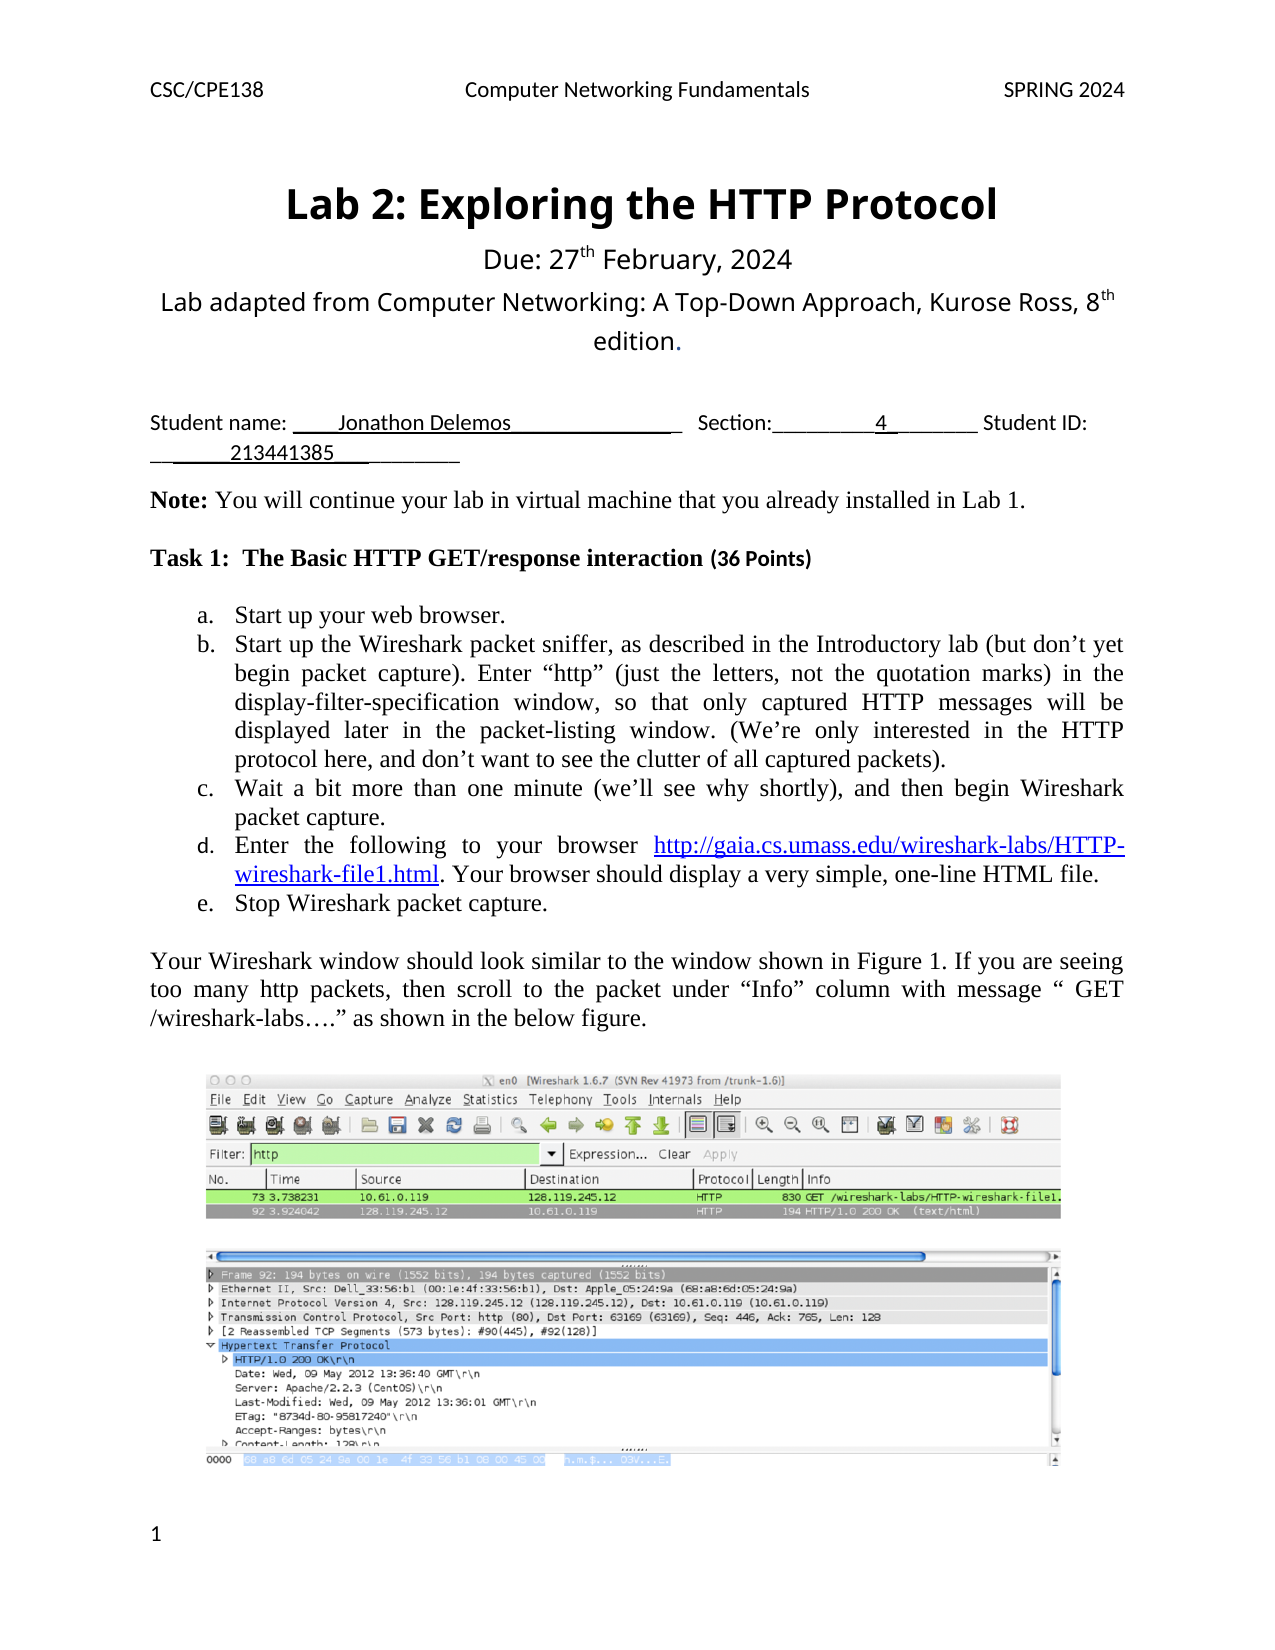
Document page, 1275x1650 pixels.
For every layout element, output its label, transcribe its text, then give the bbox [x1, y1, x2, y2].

text Note: You will continue your lab in virtual machine that you already installed in Lab 1. [150, 485, 1125, 514]
list Enter the following to your browser http://gaia.cs.umass.edu/wireshark-labs/HTTP-wireshark-file1.html. Your browser should display a very simple, one-line HTML file. [197, 830, 1125, 888]
list Wait a bit more than one minute (we’ll see why shortly), and then begin Wireshark packet capture. [197, 773, 1125, 830]
subtitle Lab adapted from Computer Networking: A Top-Down Approach, Kurose Ross, 8th edition. [150, 284, 1125, 358]
text Your Wireshark window should look similar to the window shown in Figure 1. If you are seeing too many http packets, then scroll to the packet under “Info” column with message “ GET /wireshark-labs….” as shown in the below figure. [150, 946, 1125, 1032]
picture [204, 1060, 1071, 1466]
list Start up your web browser. [197, 600, 1125, 629]
subtitle Lab 2: Exploring the HTTP Protocol [150, 175, 1125, 232]
subtitle Due: 27th February, 2024 [150, 240, 1125, 277]
text Task 1: The Basic HTTP GET/response interaction (36 Points) [150, 543, 1125, 572]
text Student name: ____Jonathon Delemos_______________ Section:_________4________ Student ID: _______213441385___________ [150, 408, 1125, 466]
list Stop Wireshark packet capture. [197, 888, 1125, 917]
list Start up the Wireshark packet sniffer, as described in the Introductory lab (but don’t yet begin packet capture). Enter “http” (just the letters, not the quotation marks) in the display-filter-specification window, so that only captured HTTP messages will be displayed later in the packet-listing window. (We’re only interested in the HTTP protocol here, and don’t want to see the clutter of all captured packets). [197, 629, 1125, 773]
